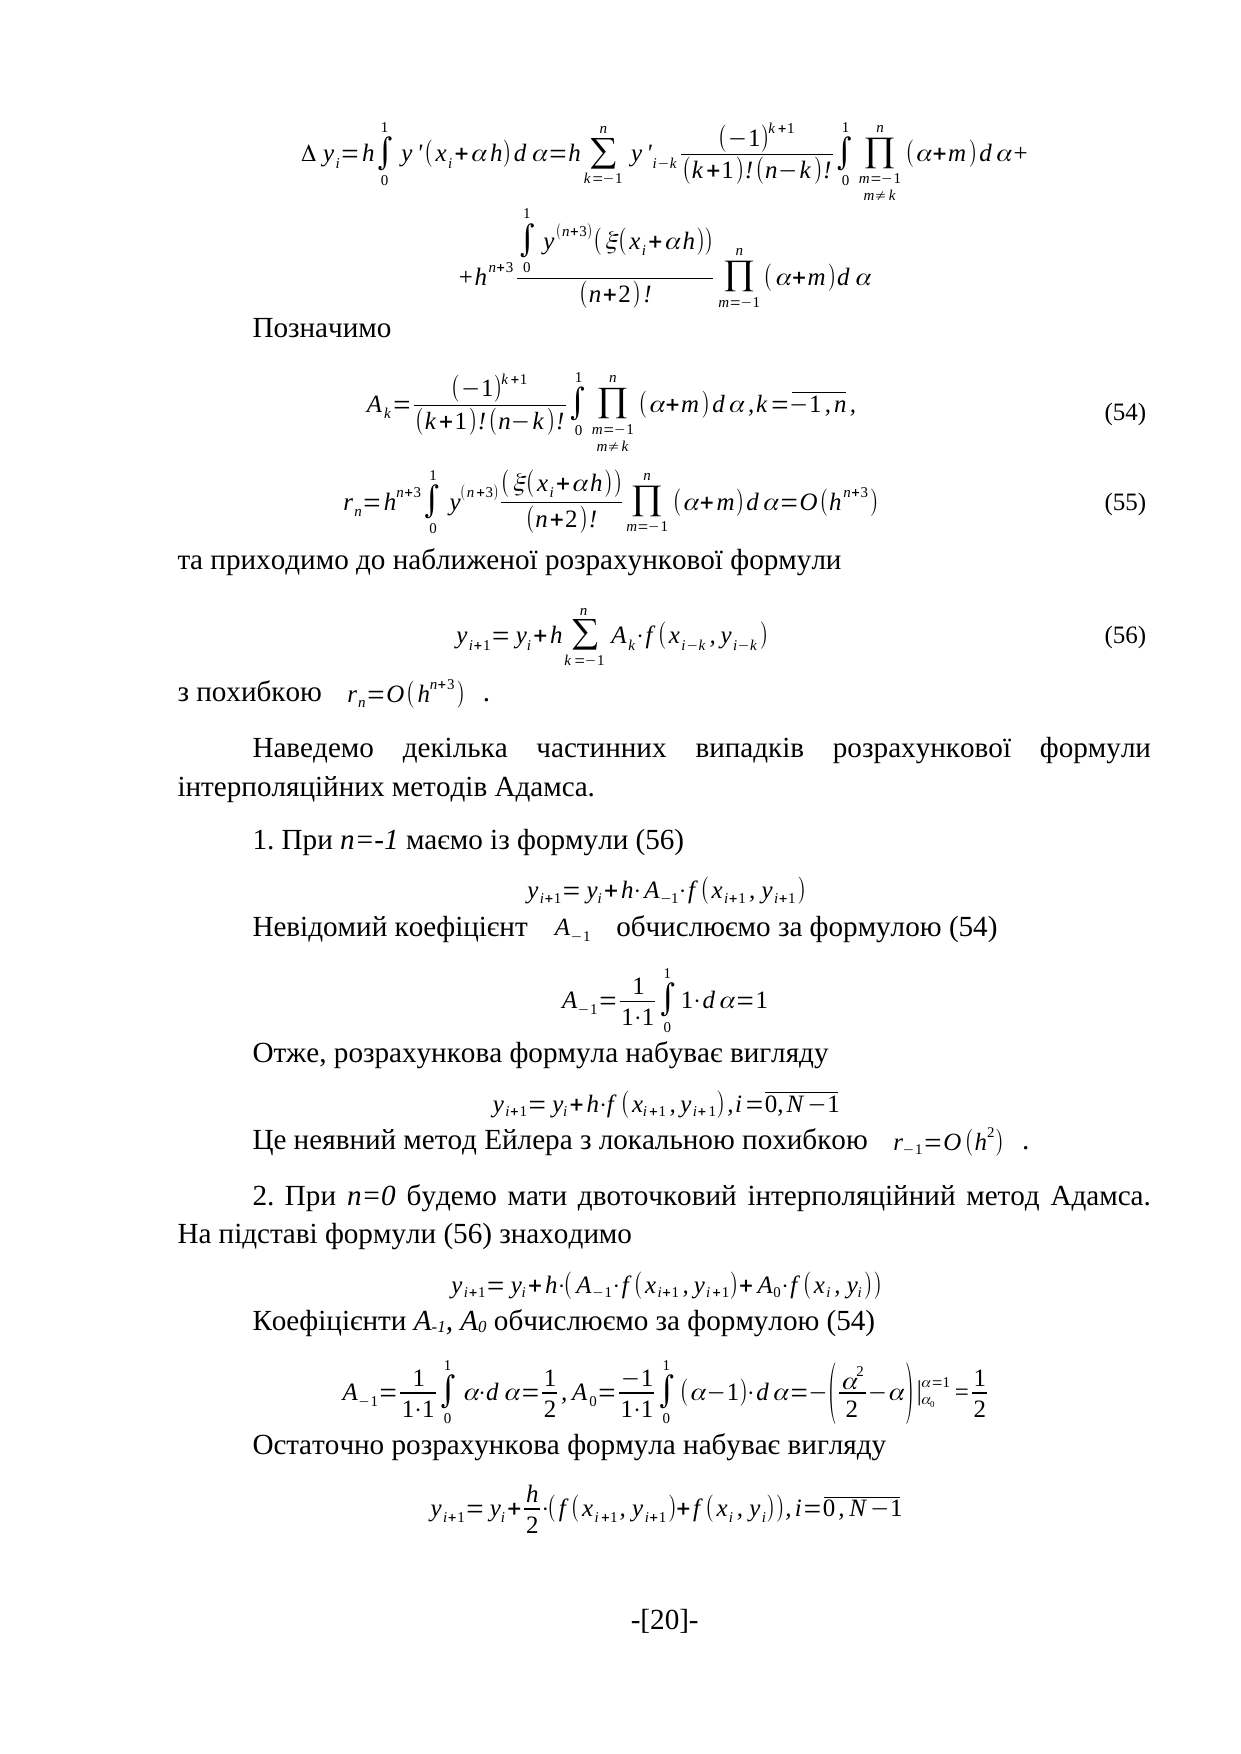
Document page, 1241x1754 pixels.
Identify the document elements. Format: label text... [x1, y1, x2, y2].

text Це неявний метод Ейлера з локальною похибкою . [177, 1122, 1152, 1158]
text з похибкою . [177, 674, 1152, 711]
table_header (54) [1043, 363, 1152, 460]
text Позначимо [177, 310, 1152, 343]
table_header (55) [1043, 460, 1152, 542]
table_header [177, 596, 1043, 674]
text Коефіцієнти A-1, A0 обчислюємо за формулою (54) [177, 1303, 1152, 1337]
table_header (56) [1043, 596, 1152, 674]
table_header [177, 363, 1043, 460]
text Наведемо декілька частинних випадків розрахункової формули інтерполяційних методів Адамса. [177, 730, 1152, 802]
text Невідомий коефіцієнт обчислюємо за формулою (54) [177, 909, 1152, 945]
text 2. При n=0 будемо мати двоточковий інтерполяційний метод Адамса. На підставі формули (56) знаходимо [177, 1178, 1152, 1250]
table_header [177, 460, 1043, 542]
text 1. При n=-1 маємо із формули (56) [177, 822, 1152, 856]
text Остаточно розрахункова формула набуває вигляду [177, 1427, 1152, 1461]
text Отже, розрахункова формула набуває вигляду [177, 1035, 1152, 1069]
text та приходимо до наближеної розрахункової формули [177, 542, 1152, 576]
